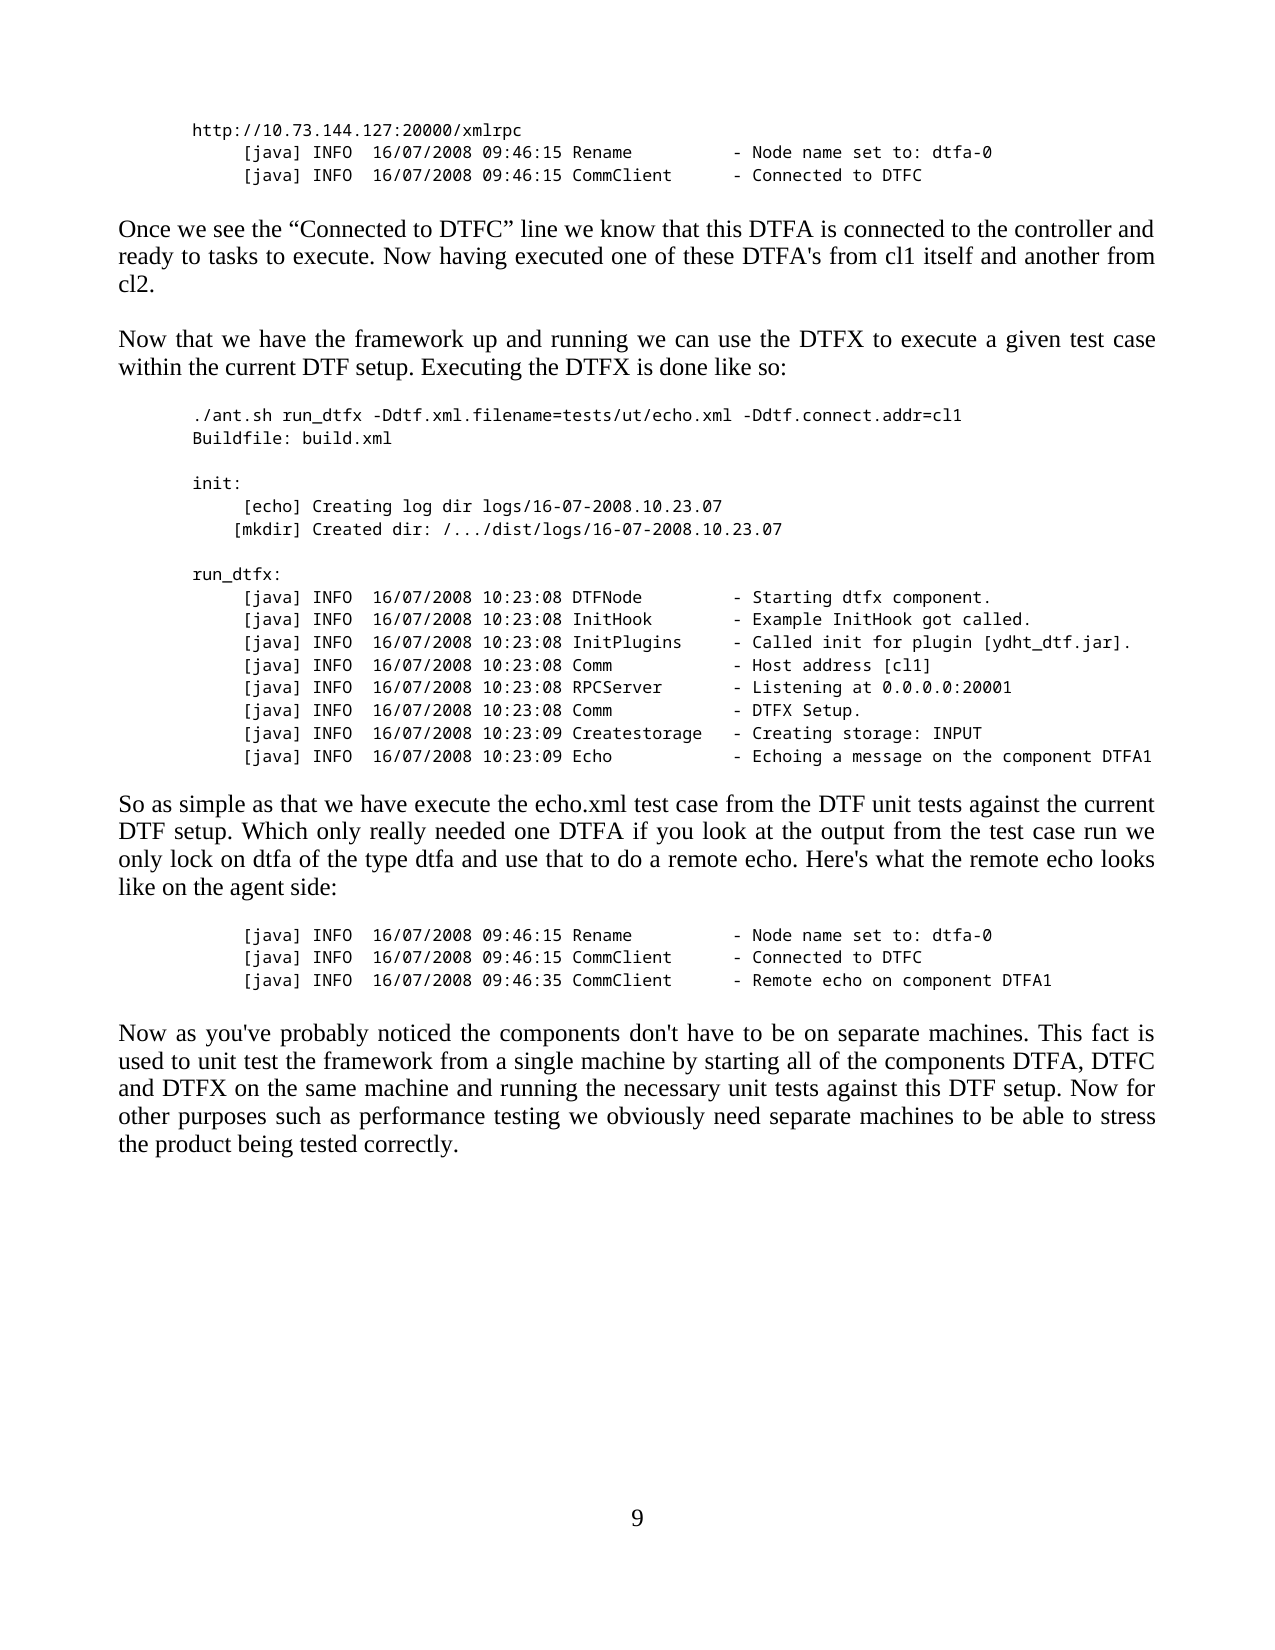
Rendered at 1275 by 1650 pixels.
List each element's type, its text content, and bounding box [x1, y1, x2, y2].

text [java] INFO 16/07/2008 09:46:15 Rename - Node name set to: dtfa-0 [192, 923, 1157, 946]
text [java] INFO 16/07/2008 10:23:08 InitPlugins - Called init for plugin [ydht_dtf.jar]. [192, 631, 1157, 653]
text [java] INFO 16/07/2008 09:46:35 CommClient - Remote echo on component DTFA1 [192, 969, 1157, 991]
text [java] INFO 16/07/2008 10:23:09 Echo - Echoing a message on the component DTFA1 [192, 744, 1157, 767]
text Once we see the “Connected to DTFC” line we know that this DTFA is connected to the controller and ready to tasks to execute. Now having executed one of these DTFA's from cl1 itself and another from cl2. [118, 215, 1157, 298]
text Now that we have the framework up and running we can use the DTFX to execute a given test case within the current DTF setup. Executing the DTFX is done like so: [118, 326, 1157, 381]
text ./ant.sh run_dtfx -Ddtf.xml.filename=tests/ut/echo.xml -Ddtf.connect.addr=cl1 [192, 404, 1157, 426]
text Now as you've probably noticed the components don't have to be on separate machines. This fact is used to unit test the framework from a single machine by starting all of the components DTFA, DTFC and DTFX on the same machine and running the necessary unit tests against this DTF setup. Now for other purposes such as performance testing we obviously need separate machines to be able to stress the product being tested correctly. [118, 1019, 1157, 1158]
text [echo] Creating log dir logs/16-07-2008.10.23.07 [192, 494, 1157, 517]
text [java] INFO 16/07/2008 10:23:09 Createstorage - Creating storage: INPUT [192, 722, 1157, 744]
text So as simple as that we have execute the echo.xml test case from the DTF unit tests against the current DTF setup. Which only really needed one DTFA if you look at the output from the test case run we only lock on dtfa of the type dtfa and use that to do a remote echo. Here's what the remote echo looks like on the agent side: [118, 790, 1157, 901]
text [java] INFO 16/07/2008 10:23:08 RPCServer - Listening at 0.0.0.0:20001 [192, 676, 1157, 699]
text Buildfile: build.xml [192, 426, 1157, 449]
text [java] INFO 16/07/2008 10:23:08 DTFNode - Starting dtfx component. [192, 585, 1157, 608]
text [java] INFO 16/07/2008 10:23:08 Comm - Host address [cl1] [192, 653, 1157, 676]
text run_dtfx: [192, 563, 1157, 585]
text [java] INFO 16/07/2008 09:46:15 CommClient - Connected to DTFC [192, 946, 1157, 969]
text [java] INFO 16/07/2008 10:23:08 InitHook - Example InitHook got called. [192, 608, 1157, 631]
text [java] INFO 16/07/2008 09:46:15 Rename - Node name set to: dtfa-0 [192, 141, 1157, 163]
text http://10.73.144.127:20000/xmlrpc [192, 118, 1157, 141]
text [java] INFO 16/07/2008 10:23:08 Comm - DTFX Setup. [192, 699, 1157, 722]
text init: [192, 472, 1157, 494]
text [java] INFO 16/07/2008 09:46:15 CommClient - Connected to DTFC [192, 163, 1157, 186]
text [mkdir] Created dir: /.../dist/logs/16-07-2008.10.23.07 [192, 517, 1157, 540]
